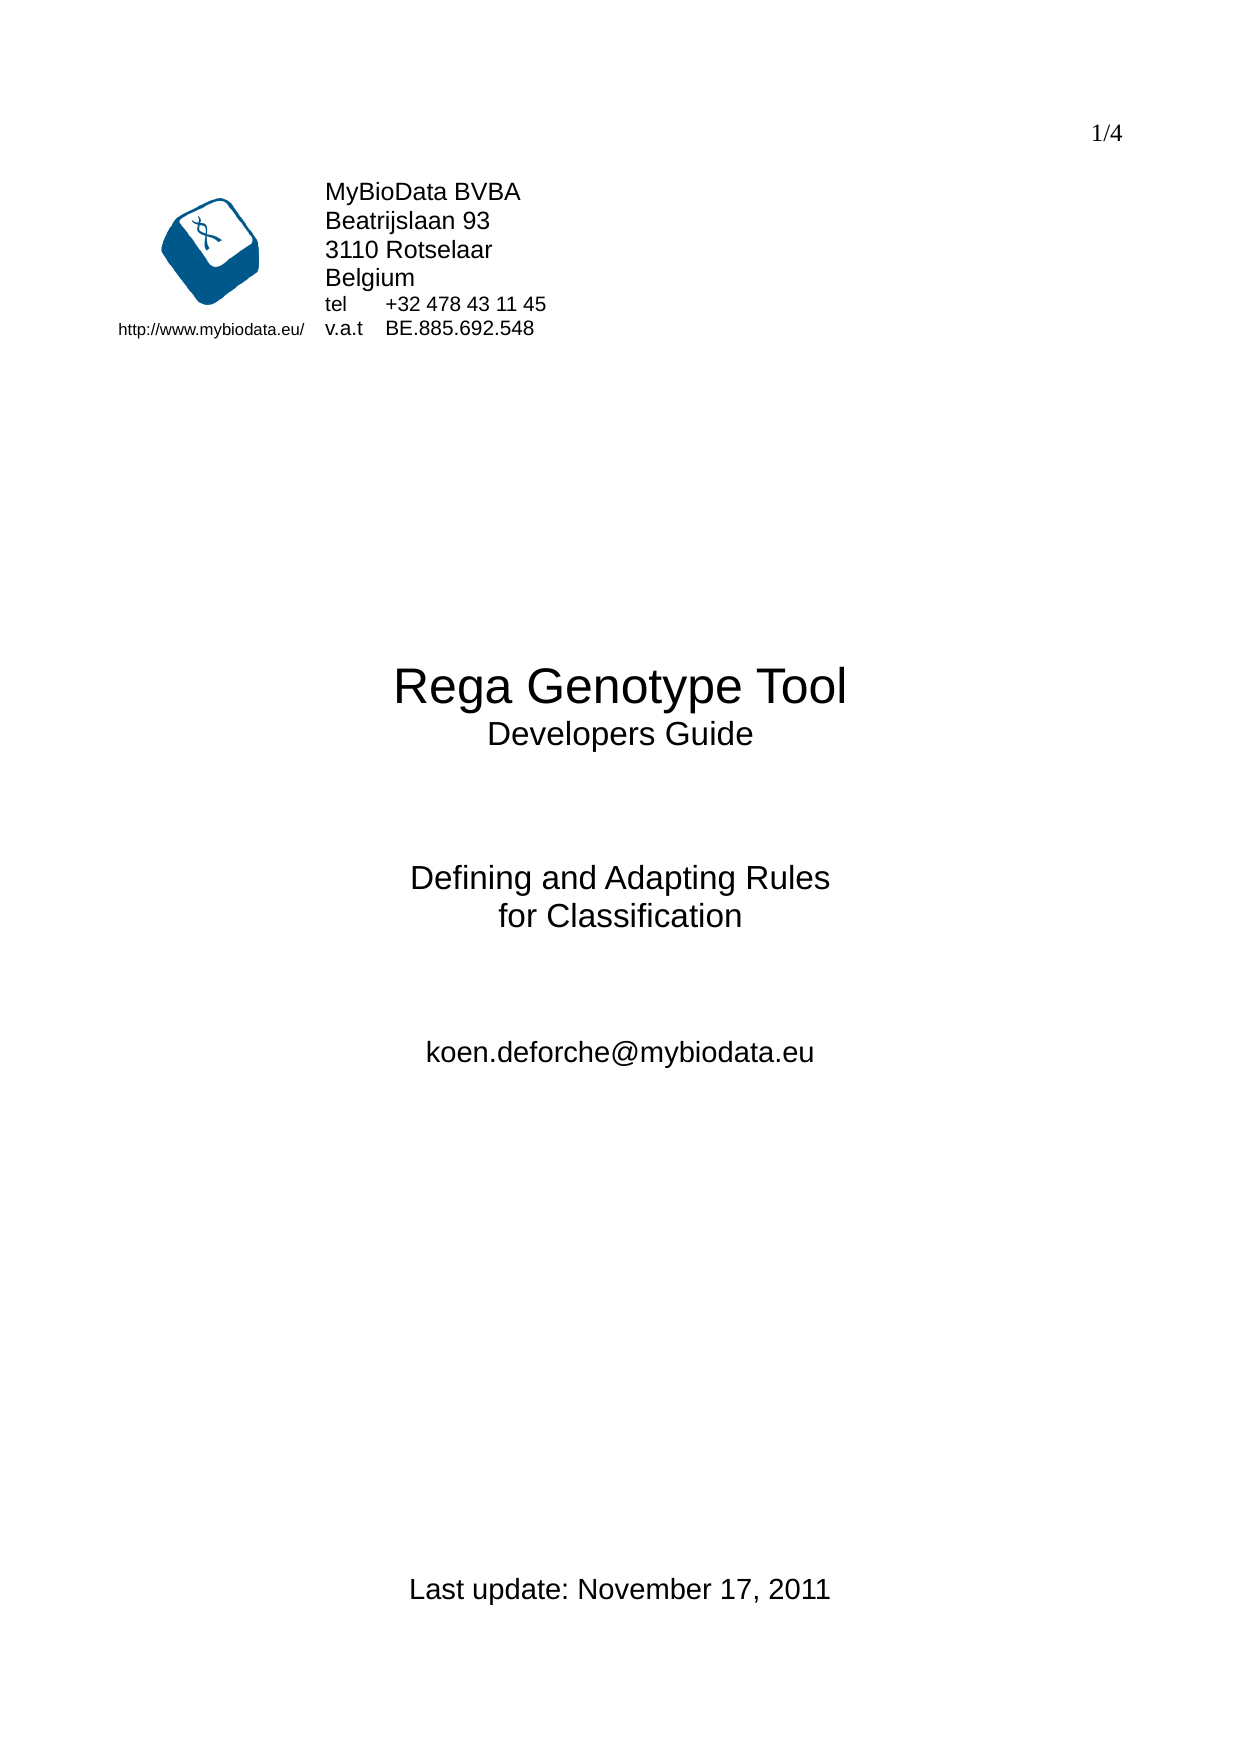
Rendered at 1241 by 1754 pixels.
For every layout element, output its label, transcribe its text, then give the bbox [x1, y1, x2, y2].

text Defining and Adapting Rules [118, 858, 1122, 896]
text http://www.mybiodata.eu/ v.a.t BE.885.692.548 [118, 316, 1122, 340]
text Last update: November 17, 2011 [118, 1572, 1122, 1606]
text Rega Genotype Tool [118, 656, 1122, 714]
text 3110 Rotselaar [261, 234, 1122, 263]
text Belgium [261, 263, 1122, 292]
picture [161, 198, 260, 305]
text [118, 206, 159, 234]
text Developers Guide [118, 714, 1122, 752]
text tel +32 478 43 11 45 [118, 292, 1122, 316]
text koen.deforche@mybiodata.eu [118, 1035, 1122, 1069]
text MyBioData BVBA [118, 177, 1122, 206]
text Beatrijslaan 93 [261, 206, 1122, 234]
text for Classification [118, 896, 1122, 935]
text [118, 263, 159, 292]
text [118, 234, 159, 263]
